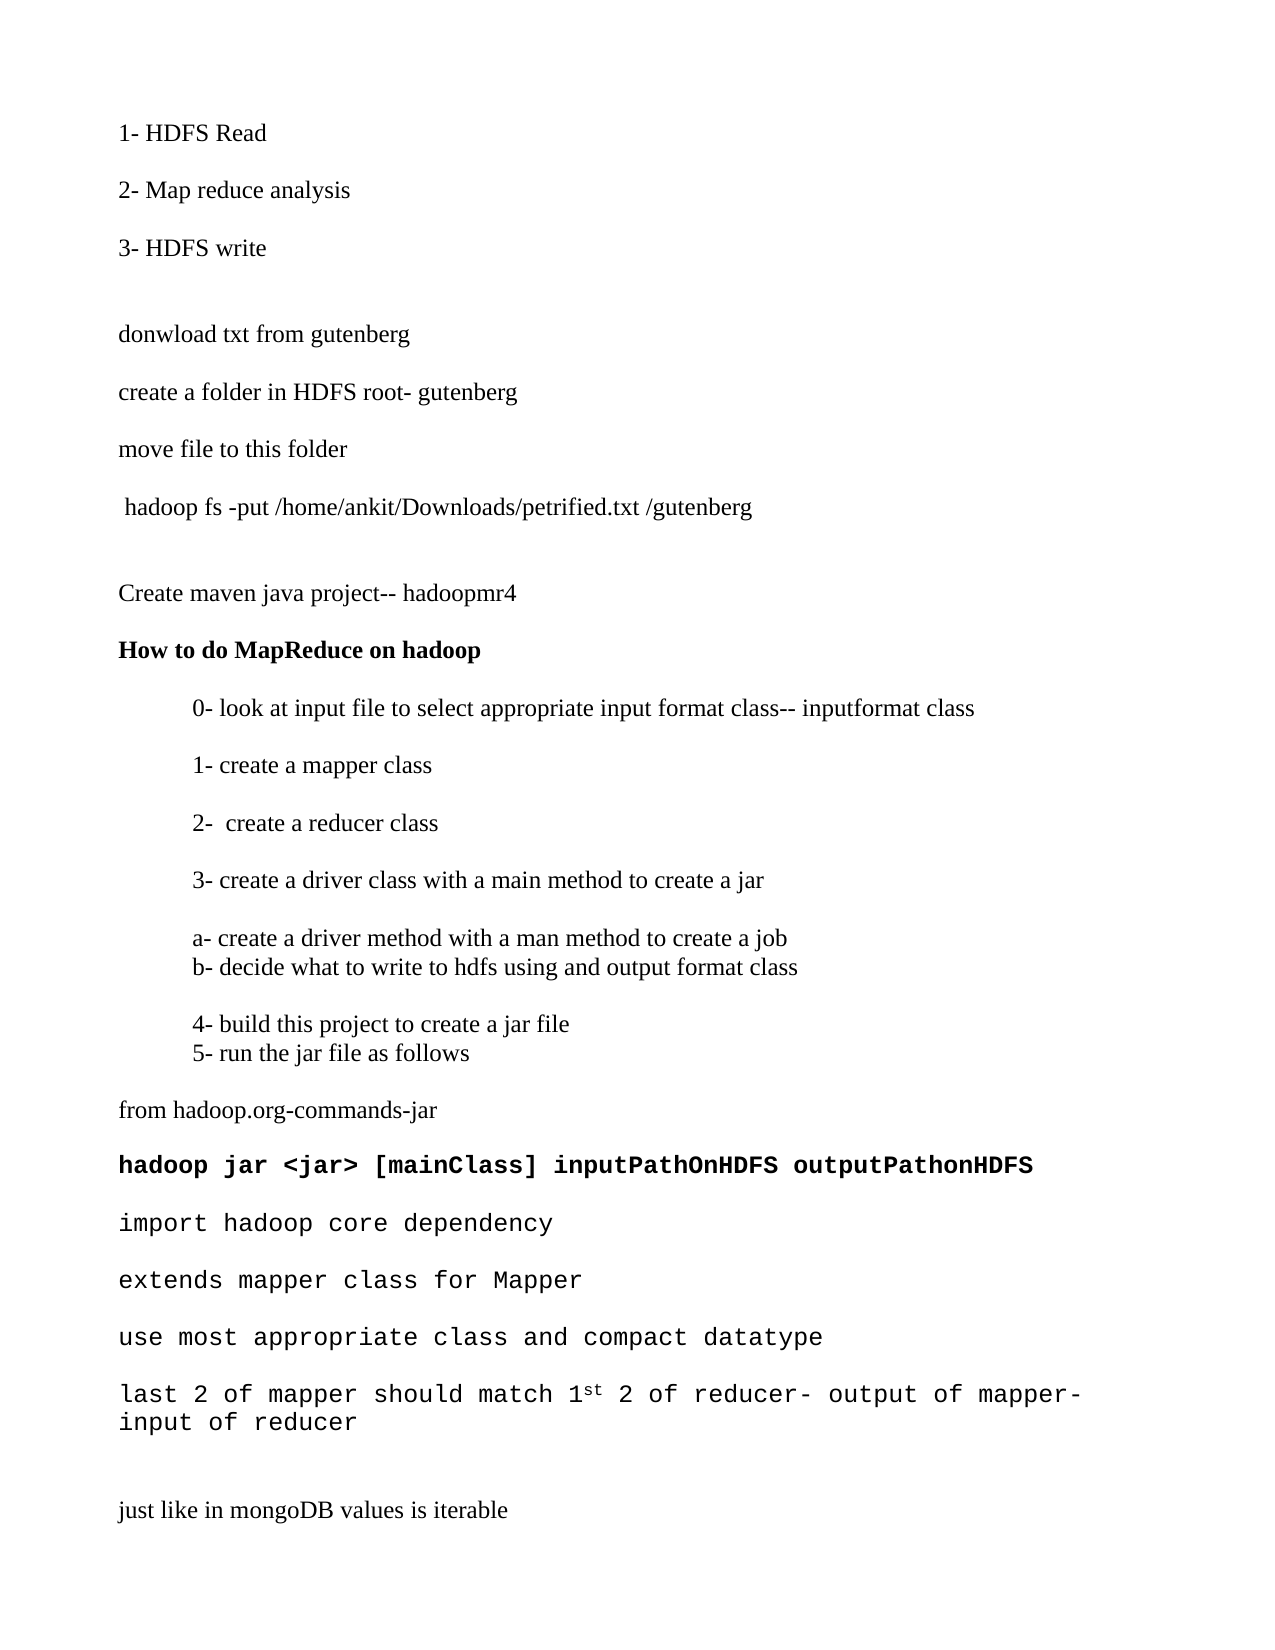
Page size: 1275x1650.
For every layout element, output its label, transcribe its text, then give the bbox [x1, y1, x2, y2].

text import hadoop core dependency [118, 1210, 1157, 1238]
text hadoop fs -put /home/ankit/Downloads/petrified.txt /gutenberg [118, 492, 1157, 521]
text 3- HDFS write [118, 233, 1157, 262]
text a- create a driver method with a man method to create a job [192, 923, 1157, 952]
text How to do MapReduce on hadoop [118, 636, 1157, 664]
text last 2 of mapper should match 1st 2 of reducer- output of mapper- input of reducer [118, 1381, 1157, 1438]
text Create maven java project-- hadoopmr4 [118, 578, 1157, 607]
text create a folder in HDFS root- gutenberg [118, 377, 1157, 406]
text 3- create a driver class with a main method to create a jar [192, 866, 1157, 894]
text from hadoop.org-commands-jar [118, 1096, 1157, 1124]
text hadoop jar <jar> [mainClass] inputPathOnHDFS outputPathonHDFS [118, 1153, 1157, 1181]
text 2- create a reducer class [192, 808, 1157, 837]
text 5- run the jar file as follows [192, 1038, 1157, 1067]
text 4- build this project to create a jar file [192, 1009, 1157, 1038]
text extends mapper class for Mapper [118, 1267, 1157, 1296]
text 2- Map reduce analysis [118, 176, 1157, 204]
text use most appropriate class and compact datatype [118, 1324, 1157, 1353]
text 0- look at input file to select appropriate input format class-- inputformat class [192, 693, 1157, 722]
text 1- create a mapper class [192, 751, 1157, 779]
text just like in mongoDB values is iterable [118, 1496, 1157, 1524]
text donwload txt from gutenberg [118, 319, 1157, 348]
text 1- HDFS Read [118, 118, 1157, 147]
text b- decide what to write to hdfs using and output format class [192, 952, 1157, 981]
text move file to this folder [118, 434, 1157, 463]
